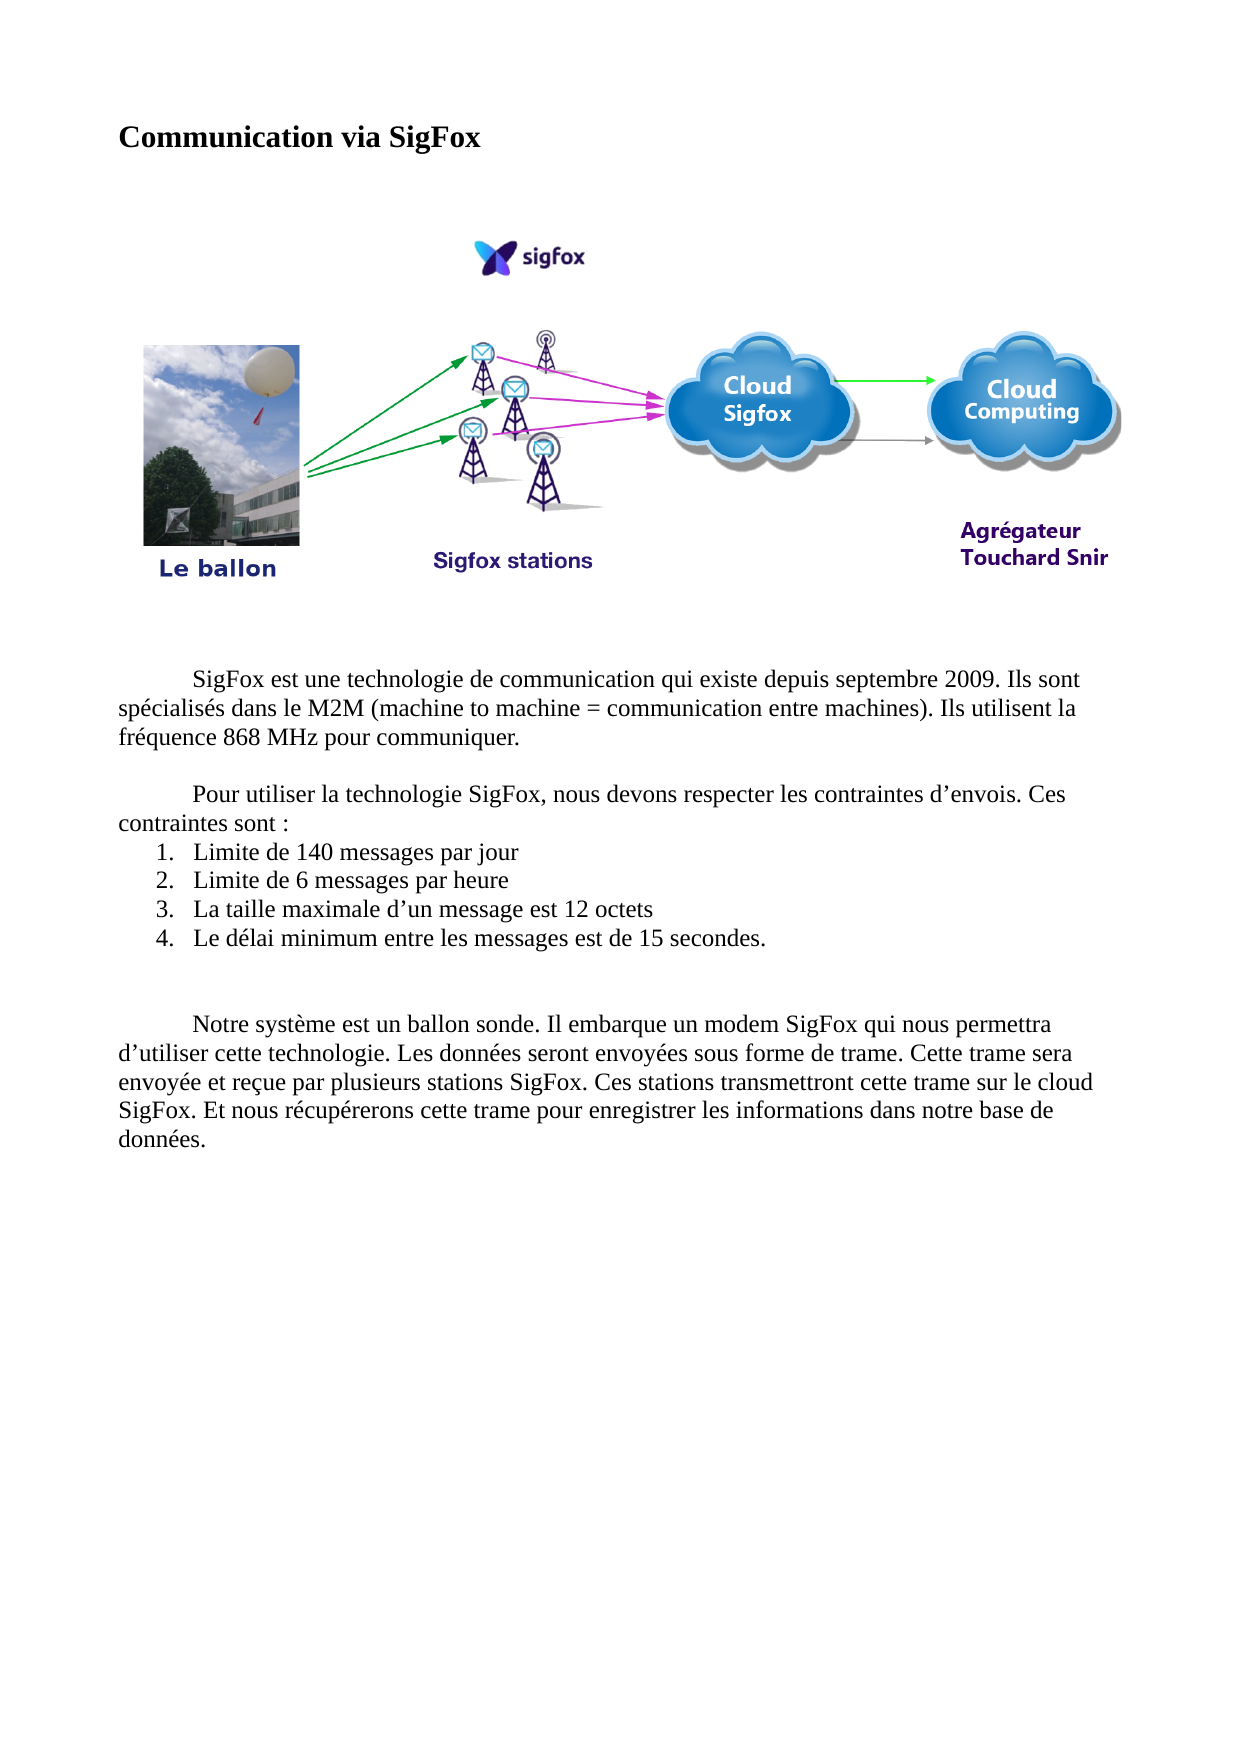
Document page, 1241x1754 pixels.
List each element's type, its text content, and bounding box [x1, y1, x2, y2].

list Limite de 6 messages par heure [156, 866, 1122, 894]
text Pour utiliser la technologie SigFox, nous devons respecter les contraintes d’envois. Ces contraintes sont : [118, 779, 1122, 837]
picture [118, 226, 1122, 665]
text Notre système est un ballon sonde. Il embarque un modem SigFox qui nous permettra d’utiliser cette technologie. Les données seront envoyées sous forme de trame. Cette trame sera envoyée et reçue par plusieurs stations SigFox. Ces stations transmettront cette trame sur le cloud SigFox. Et nous récupérerons cette trame pour enregistrer les informations dans notre base de données. [118, 1009, 1122, 1153]
list La taille maximale d’un message est 12 octets [156, 894, 1122, 923]
text Communication via SigFox [118, 118, 1122, 154]
list Limite de 140 messages par jour [156, 837, 1122, 866]
text SigFox est une technologie de communication qui existe depuis septembre 2009. Ils sont spécialisés dans le M2M (machine to machine = communication entre machines). Ils utilisent la fréquence 868 MHz pour communiquer. [118, 665, 1122, 751]
list Le délai minimum entre les messages est de 15 secondes. [156, 923, 1122, 952]
